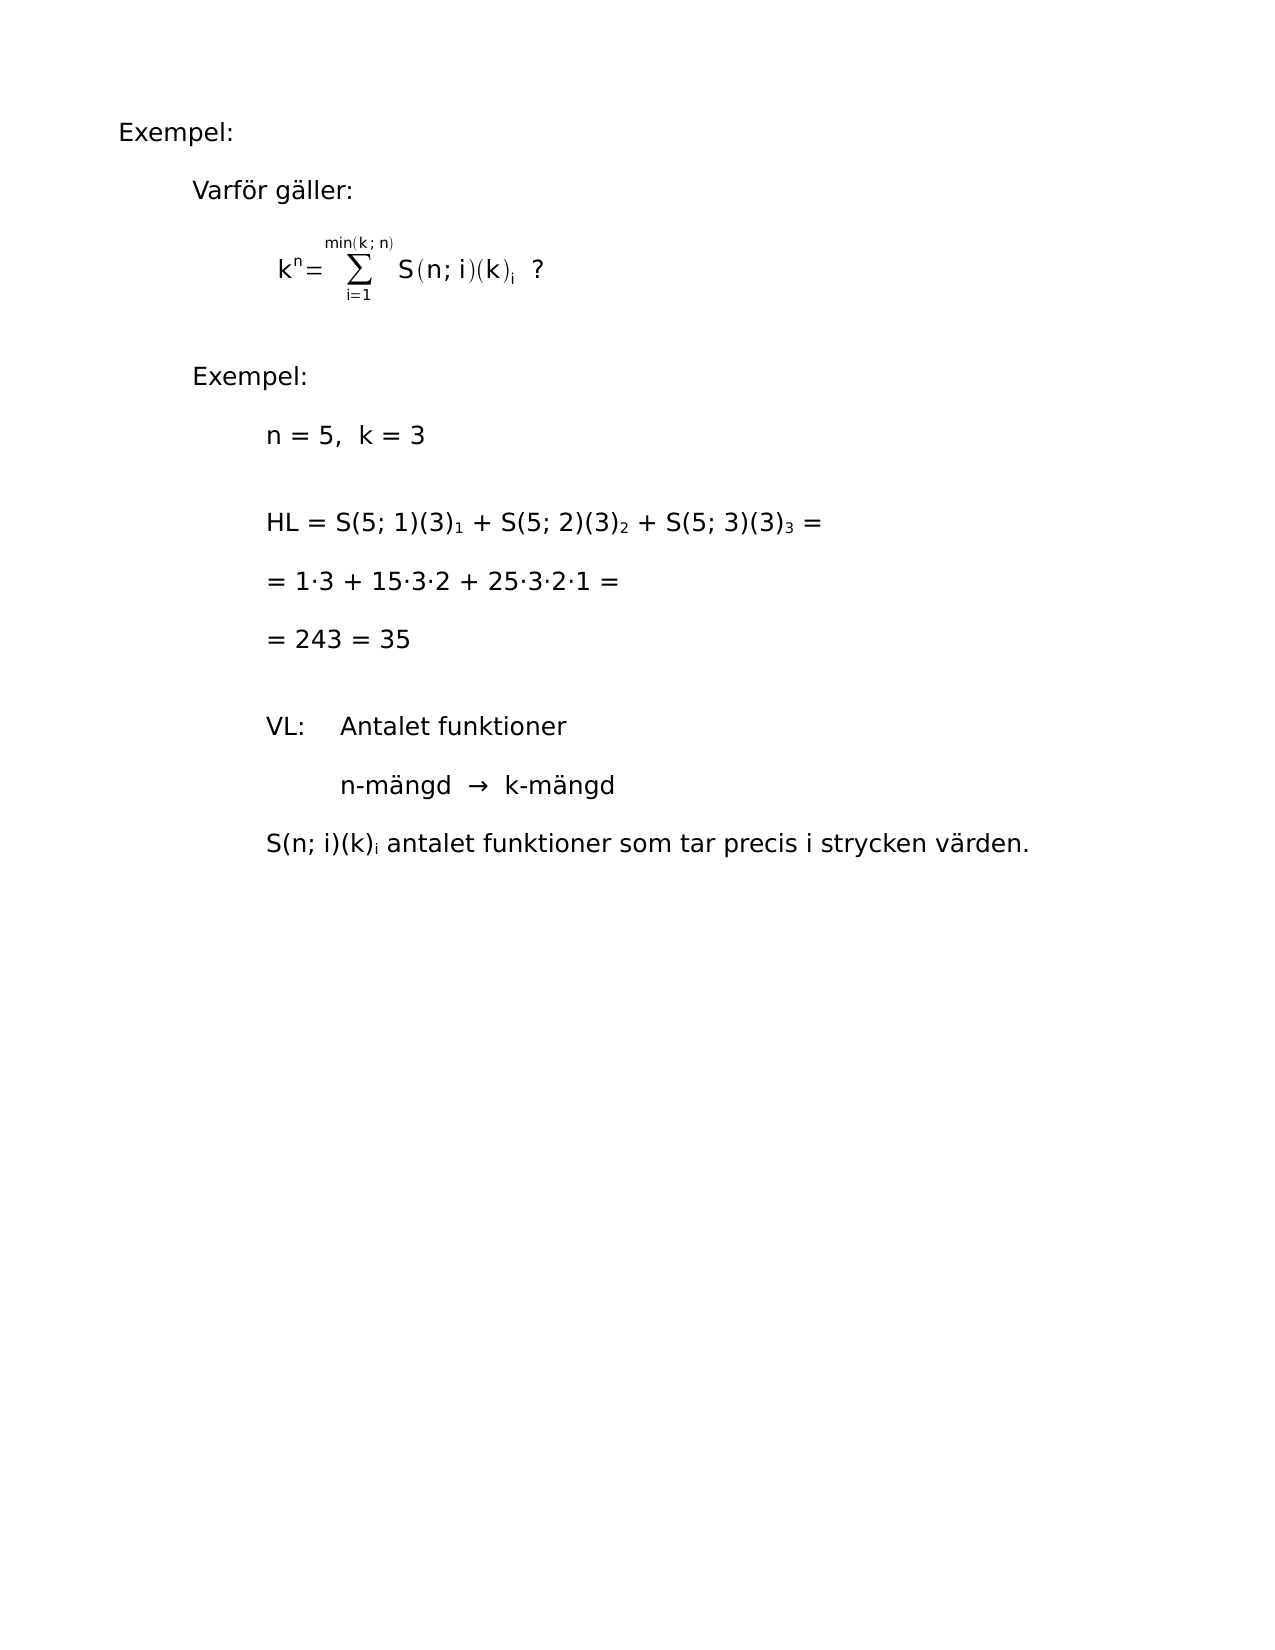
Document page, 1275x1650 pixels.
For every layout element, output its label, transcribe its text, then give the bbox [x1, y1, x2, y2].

text VL: Antalet funktioner [118, 712, 1157, 742]
text Exempel: [118, 118, 1157, 147]
text = 1⋅3 + 15⋅3⋅2 + 25⋅3⋅2⋅1 = [118, 567, 1157, 596]
text ? [118, 235, 1157, 304]
text n-mängd → k-mängd [118, 771, 1157, 800]
text = 243 = 35 [118, 625, 1157, 654]
text Varför gäller: [118, 176, 1157, 206]
text S(n; i)(k)i antalet funktioner som tar precis i strycken värden. [118, 829, 1157, 858]
text n = 5, k = 3 [118, 421, 1157, 450]
text HL = S(5; 1)(3)1 + S(5; 2)(3)2 + S(5; 3)(3)3 = [118, 508, 1157, 537]
text Exempel: [118, 362, 1157, 392]
